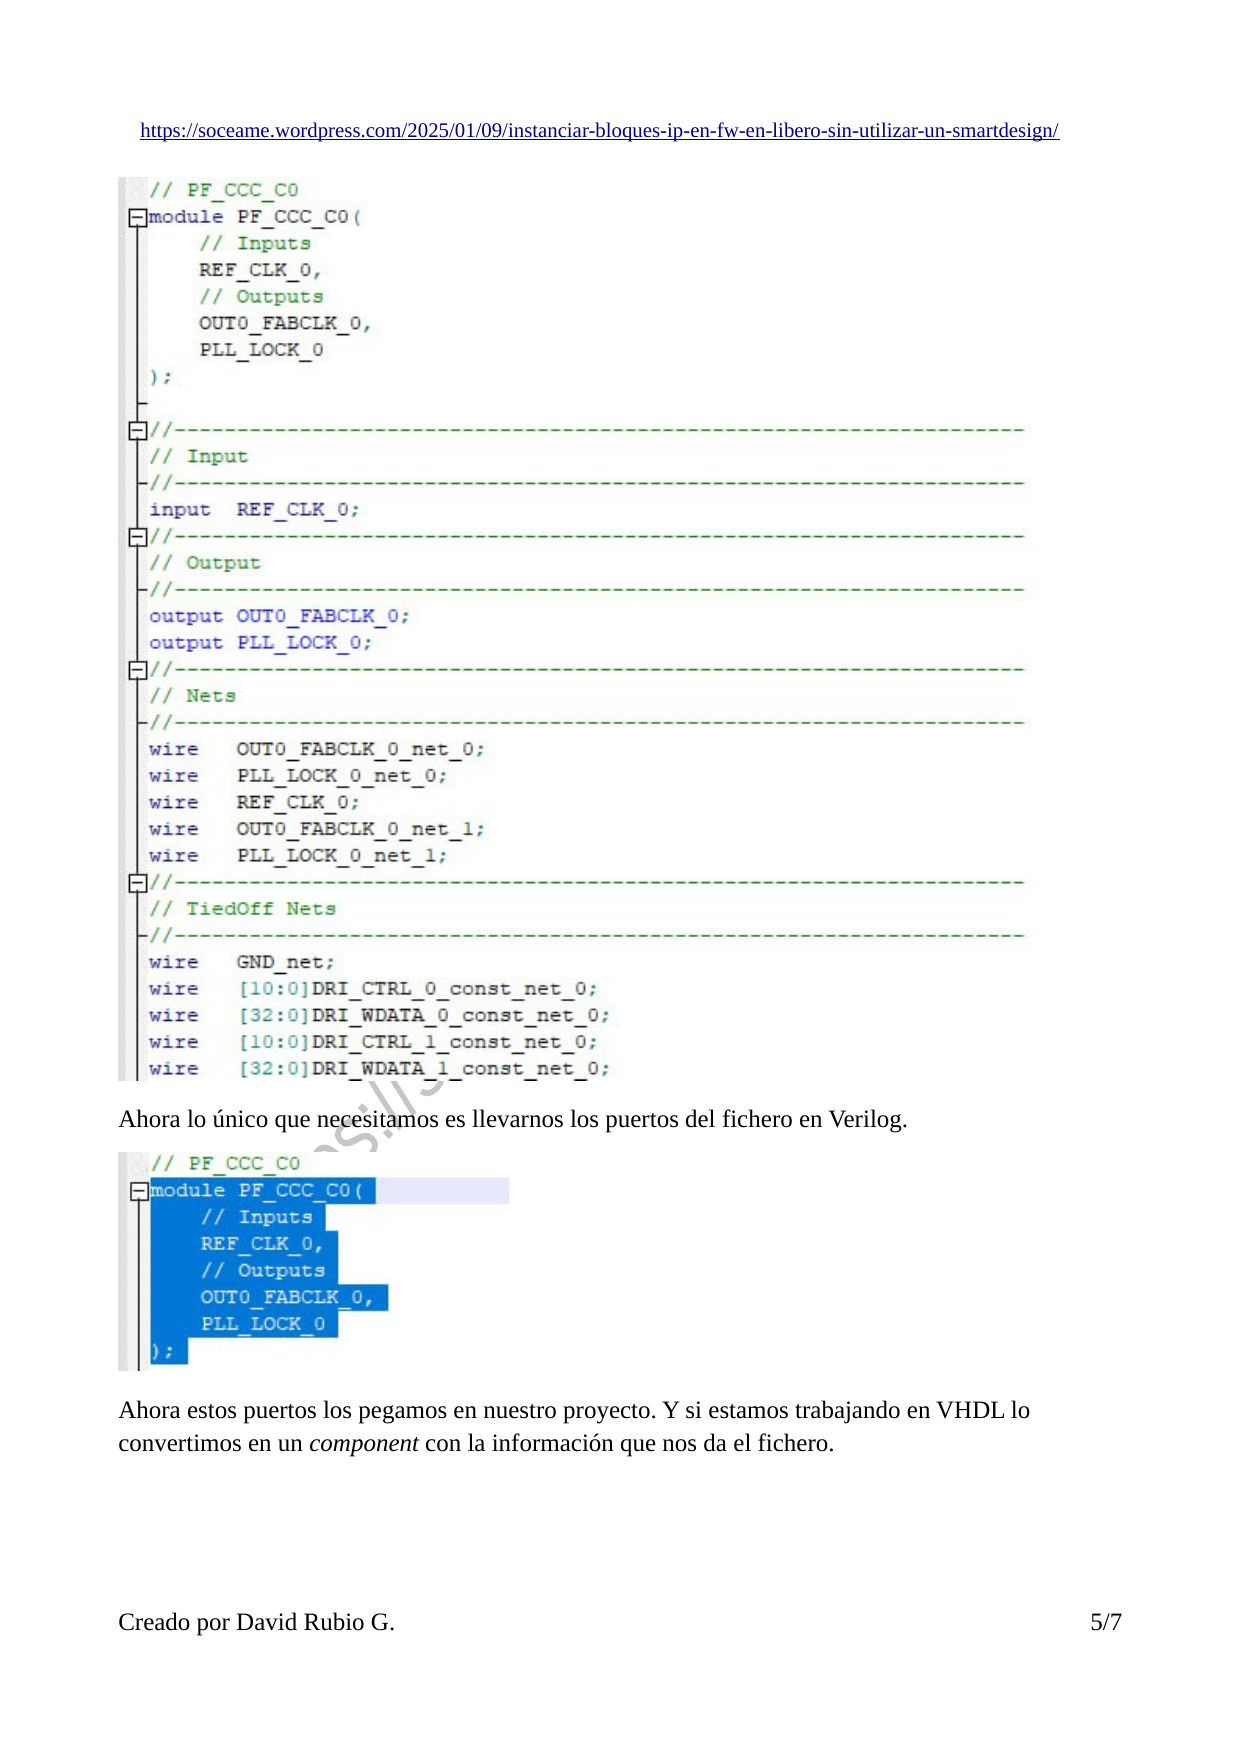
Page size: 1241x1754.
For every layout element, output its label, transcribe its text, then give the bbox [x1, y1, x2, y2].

text Ahora lo único que necesitamos es llevarnos los puertos del fichero en Verilog. [118, 1104, 1122, 1133]
text Ahora estos puertos los pegamos en nuestro proyecto. Y si estamos trabajando en VHDL lo convertimos en un component con la información que nos da el fichero. [118, 1395, 1122, 1457]
picture [118, 1152, 509, 1371]
picture [118, 177, 1169, 1081]
